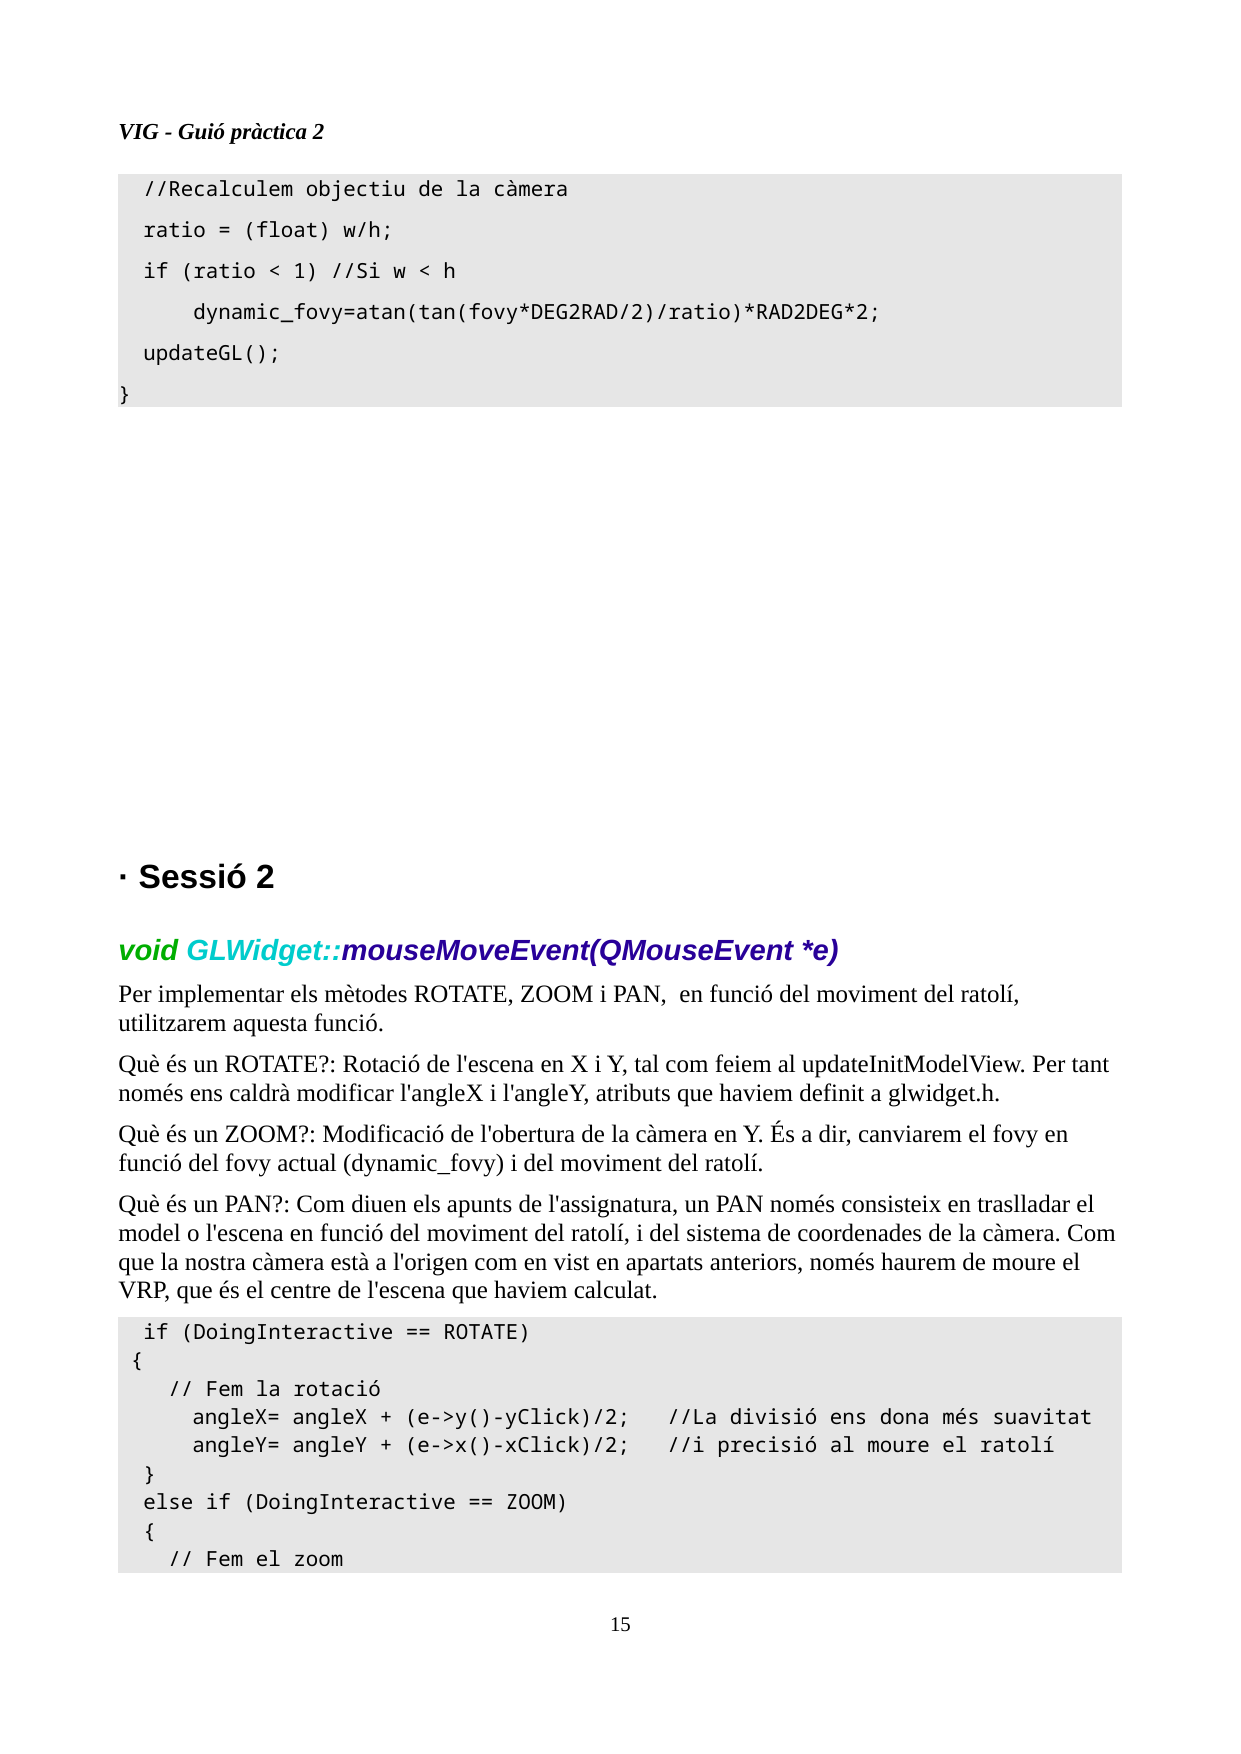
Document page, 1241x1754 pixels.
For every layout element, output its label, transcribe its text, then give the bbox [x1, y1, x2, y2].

text Per implementar els mètodes ROTATE, ZOOM i PAN, en funció del moviment del ratolí, utilitzarem aquesta funció. [118, 979, 1122, 1037]
subtitle void GLWidget::mouseMoveEvent(QMouseEvent *e) [118, 933, 1122, 967]
text angleY= angleY + (e->x()-xClick)/2; //i precisió al moure el ratolí [118, 1431, 1122, 1459]
text //Recalculem objectiu de la càmera [118, 174, 1122, 202]
text if (ratio < 1) //Si w < h [118, 256, 1122, 284]
text if (DoingInteractive == ROTATE) { [118, 1317, 1122, 1374]
text // Fem la rotació [118, 1374, 1122, 1402]
text } [118, 379, 1122, 407]
text updateGL(); [118, 338, 1122, 366]
text } [118, 1459, 1122, 1487]
text Què és un ZOOM?: Modificació de l'obertura de la càmera en Y. És a dir, canviarem el fovy en funció del fovy actual (dynamic_fovy) i del moviment del ratolí. [118, 1119, 1122, 1177]
text Què és un ROTATE?: Rotació de l'escena en X i Y, tal com feiem al updateInitModelView. Per tant només ens caldrà modificar l'angleX i l'angleY, atributs que haviem definit a glwidget.h. [118, 1049, 1122, 1107]
text Què és un PAN?: Com diuen els apunts de l'assignatura, un PAN només consisteix en traslladar el model o l'escena en funció del moviment del ratolí, i del sistema de coordenades de la càmera. Com que la nostra càmera està a l'origen com en vist en apartats anteriors, només haurem de moure el VRP, que és el centre de l'escena que haviem calculat. [118, 1189, 1122, 1304]
text ratio = (float) w/h; [118, 215, 1122, 243]
text else if (DoingInteractive == ZOOM) [118, 1487, 1122, 1516]
text // Fem el zoom [118, 1544, 1122, 1573]
text dynamic_fovy=atan(tan(fovy*DEG2RAD/2)/ratio)*RAD2DEG*2; [118, 297, 1122, 325]
text angleX= angleX + (e->y()-yClick)/2; //La divisió ens dona més suavitat [118, 1402, 1122, 1431]
text { [118, 1516, 1122, 1544]
subtitle · Sessió 2 [118, 857, 1122, 896]
